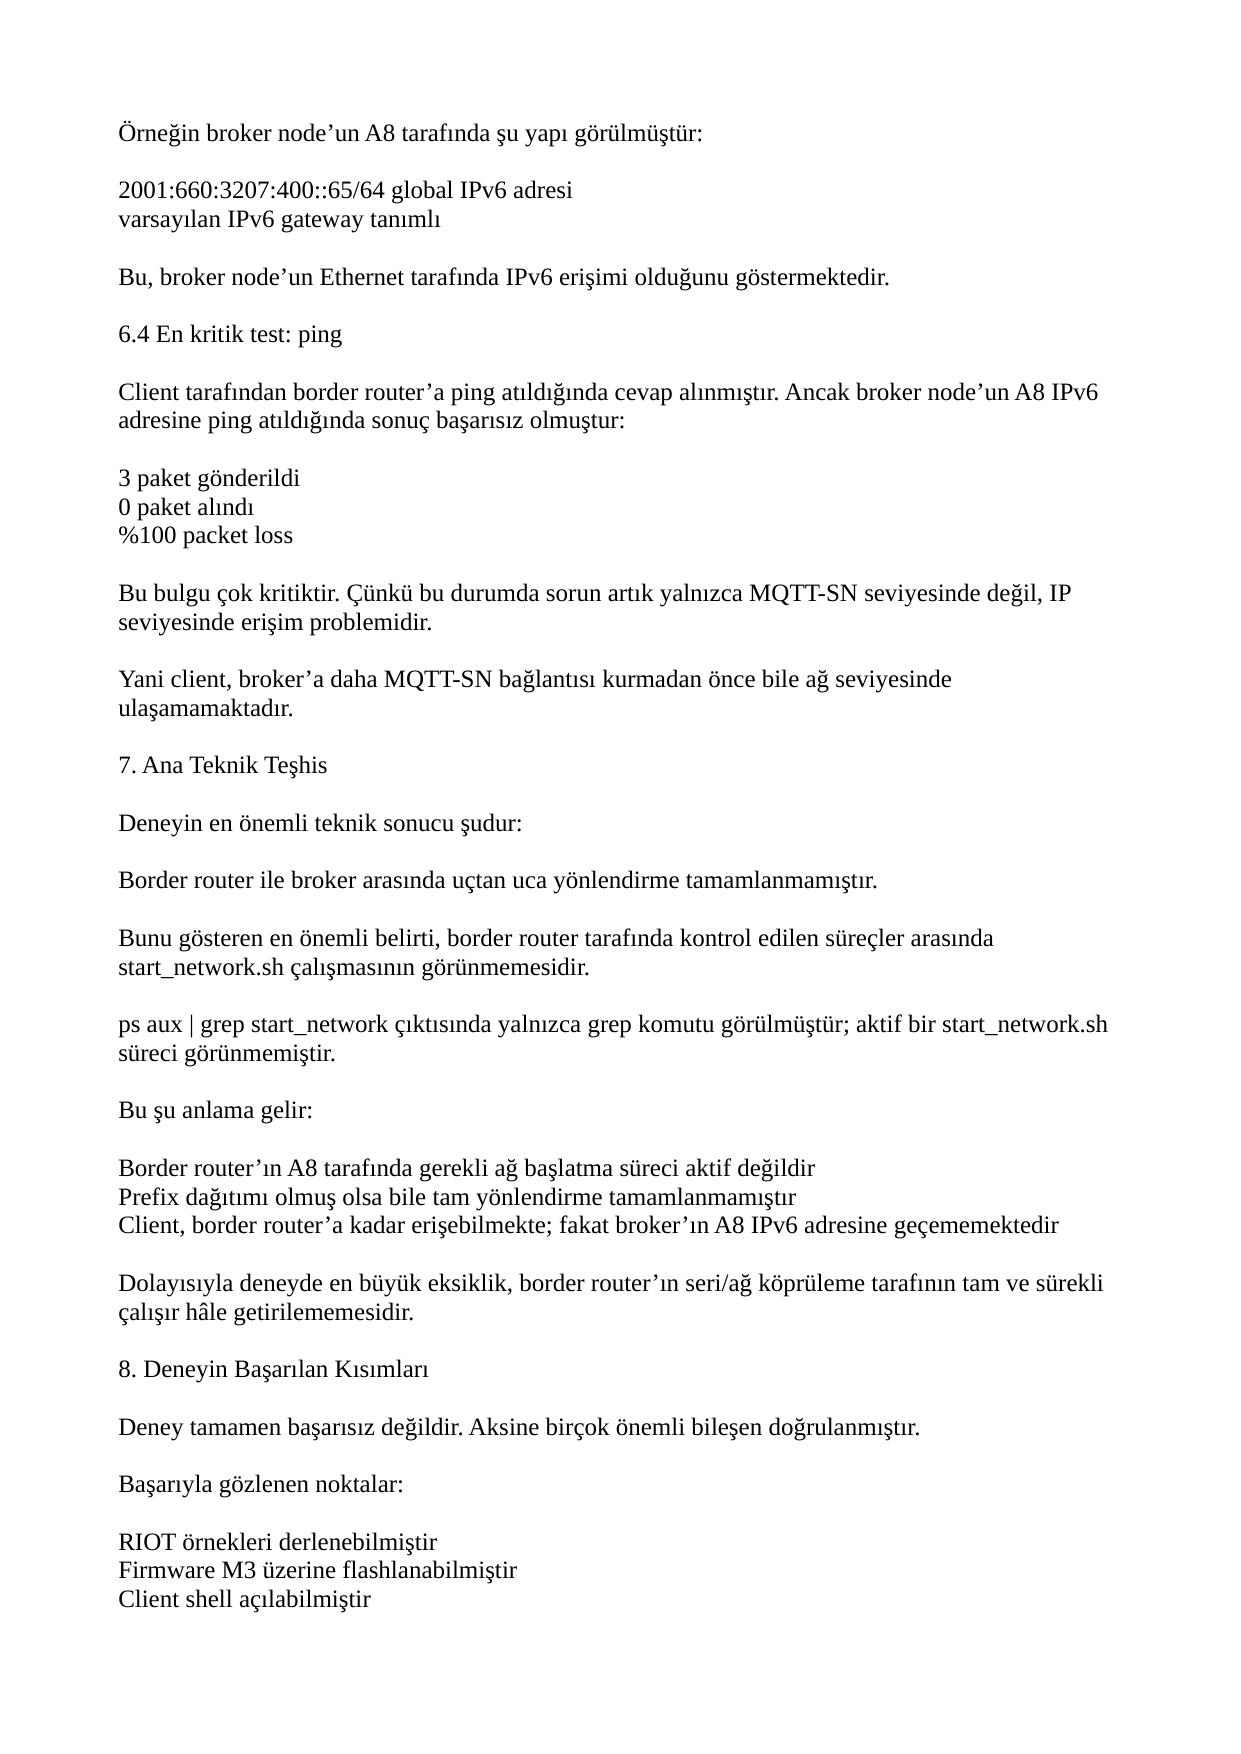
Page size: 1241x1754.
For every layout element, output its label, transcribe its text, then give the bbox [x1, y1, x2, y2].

text Border router’ın A8 tarafında gerekli ağ başlatma süreci aktif değildir [118, 1153, 1122, 1182]
text Başarıyla gözlenen noktalar: [118, 1469, 1122, 1498]
text Deneyin en önemli teknik sonucu şudur: [118, 808, 1122, 837]
text Bu şu anlama gelir: [118, 1096, 1122, 1124]
text Deney tamamen başarısız değildir. Aksine birçok önemli bileşen doğrulanmıştır. [118, 1412, 1122, 1441]
text Yani client, broker’a daha MQTT-SN bağlantısı kurmadan önce bile ağ seviyesinde ulaşamamaktadır. [118, 664, 1122, 722]
text Dolayısıyla deneyde en büyük eksiklik, border router’ın seri/ağ köprüleme tarafının tam ve sürekli çalışır hâle getirilememesidir. [118, 1268, 1122, 1326]
text ps aux | grep start_network çıktısında yalnızca grep komutu görülmüştür; aktif bir start_network.sh süreci görünmemiştir. [118, 1009, 1122, 1067]
text Border router ile broker arasında uçtan uca yönlendirme tamamlanmamıştır. [118, 866, 1122, 894]
text Firmware M3 üzerine flashlanabilmiştir [118, 1556, 1122, 1584]
text Bu, broker node’un Ethernet tarafında IPv6 erişimi olduğunu göstermektedir. [118, 262, 1122, 291]
text Örneğin broker node’un A8 tarafında şu yapı görülmüştür: [118, 118, 1122, 147]
text Bu bulgu çok kritiktir. Çünkü bu durumda sorun artık yalnızca MQTT-SN seviyesinde değil, IP seviyesinde erişim problemidir. [118, 578, 1122, 636]
text Client, border router’a kadar erişebilmekte; fakat broker’ın A8 IPv6 adresine geçememektedir [118, 1211, 1122, 1239]
text Client shell açılabilmiştir [118, 1584, 1122, 1613]
text 2001:660:3207:400::65/64 global IPv6 adresi [118, 176, 1122, 204]
text Bunu gösteren en önemli belirti, border router tarafında kontrol edilen süreçler arasında start_network.sh çalışmasının görünmemesidir. [118, 923, 1122, 981]
text varsayılan IPv6 gateway tanımlı [118, 204, 1122, 233]
text 6.4 En kritik test: ping [118, 319, 1122, 348]
text Prefix dağıtımı olmuş olsa bile tam yönlendirme tamamlanmamıştır [118, 1182, 1122, 1211]
text Client tarafından border router’a ping atıldığında cevap alınmıştır. Ancak broker node’un A8 IPv6 adresine ping atıldığında sonuç başarısız olmuştur: [118, 377, 1122, 434]
text 0 paket alındı [118, 492, 1122, 521]
text 7. Ana Teknik Teşhis [118, 751, 1122, 779]
text RIOT örnekleri derlenebilmiştir [118, 1527, 1122, 1556]
text 3 paket gönderildi [118, 463, 1122, 492]
text 8. Deneyin Başarılan Kısımları [118, 1354, 1122, 1383]
text %100 packet loss [118, 521, 1122, 549]
